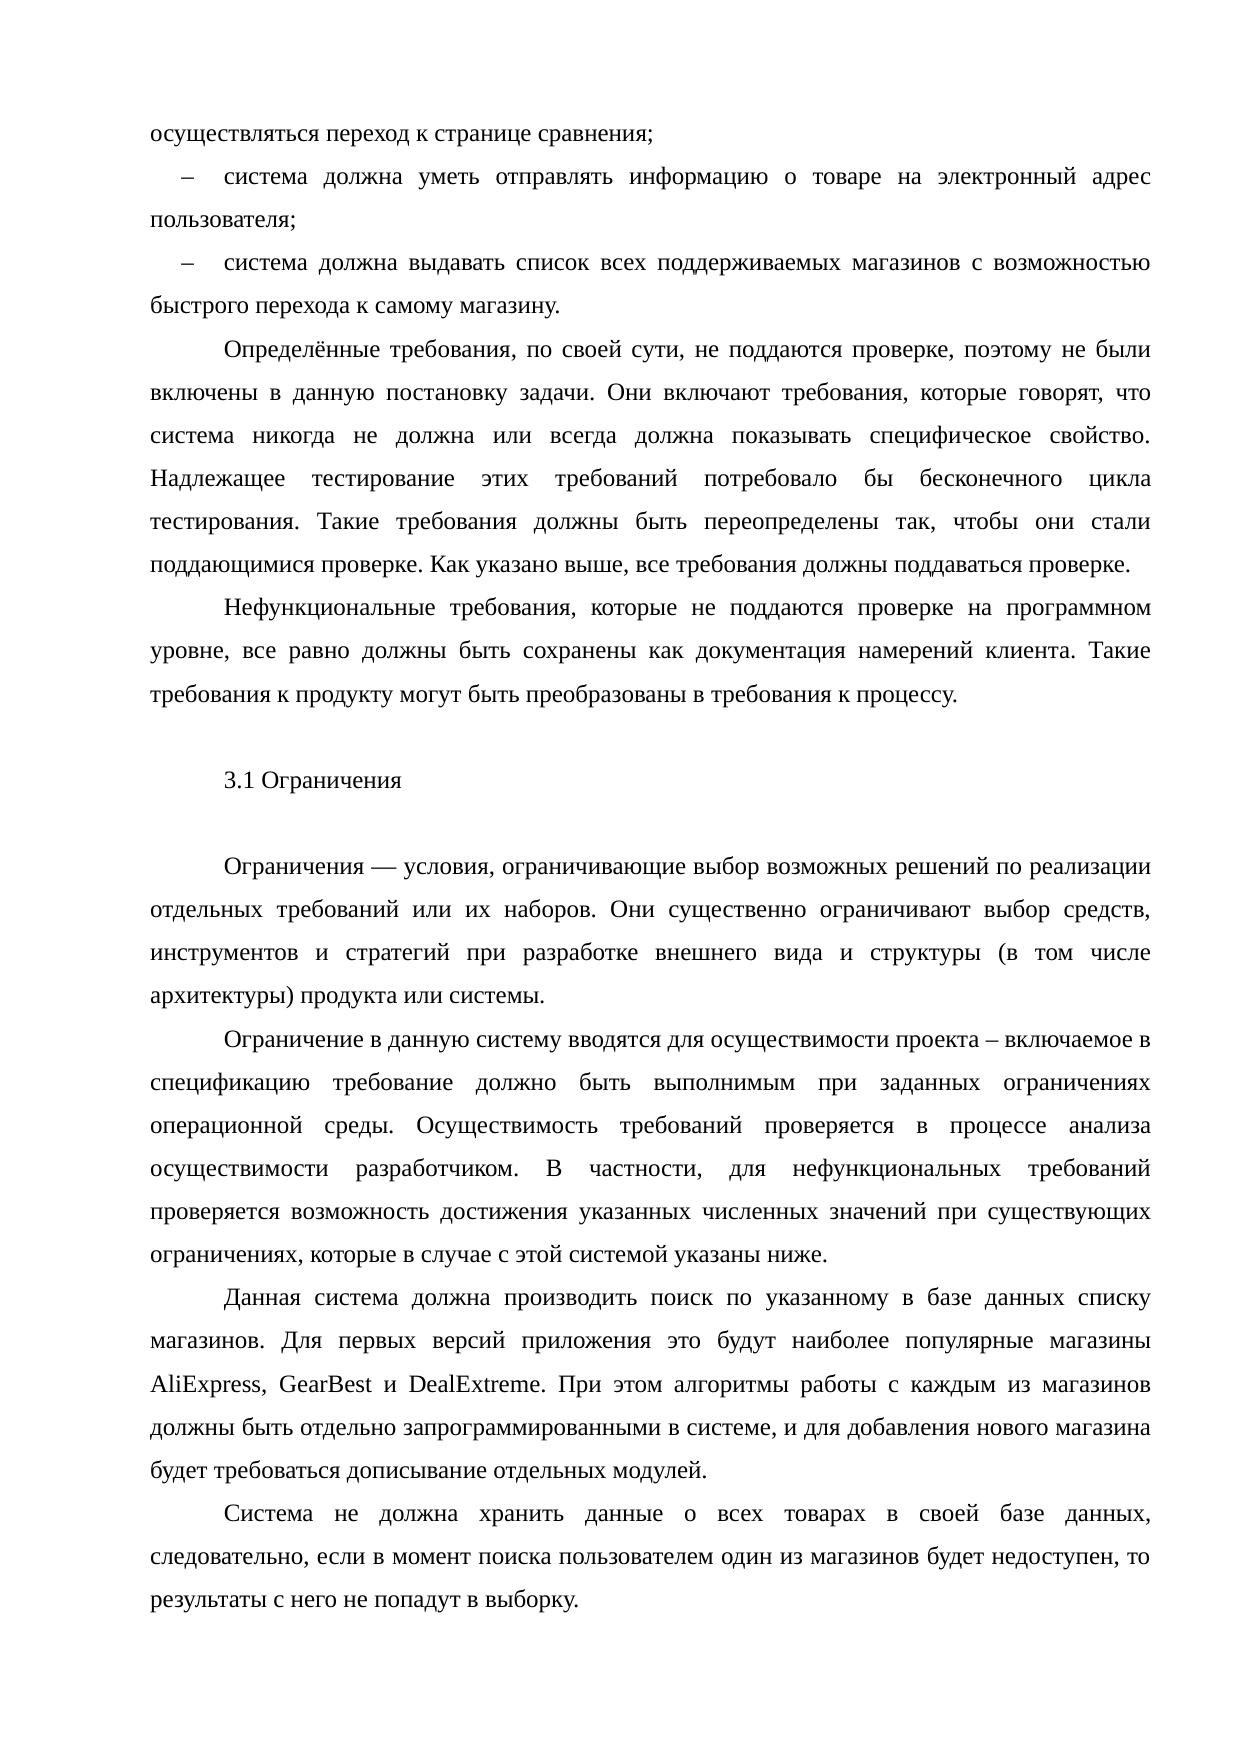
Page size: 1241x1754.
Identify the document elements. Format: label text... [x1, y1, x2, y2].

text 3.1 Ограничения [150, 765, 1152, 794]
text Ограничение в данную систему вводятся для осуществимости проекта – включаемое в спецификацию требование должно быть выполнимым при заданных ограничениях операционной среды. Осуществимость требований проверяется в процессе анализа осуществимости разработчиком. В частности, для нефункциональных требований проверяется возможность достижения указанных численных значений при существующих ограничениях, которые в случае с этой системой указаны ниже. [150, 1024, 1152, 1268]
text Нефункциональные требования, которые не поддаются проверке на программном уровне, все равно должны быть сохранены как документация намерений клиента. Такие требования к продукту могут быть преобразованы в требования к процессу. [150, 592, 1152, 707]
list система должна уметь отправлять информацию о товаре на электронный адрес пользователя; [150, 161, 1152, 233]
list осуществляться переход к странице сравнения; [150, 118, 1152, 147]
text Данная система должна производить поиск по указанному в базе данных списку магазинов. Для первых версий приложения это будут наиболее популярные магазины AliExpress, GearBest и DealExtreme. При этом алгоритмы работы с каждым из магазинов должны быть отдельно запрограммированными в системе, и для добавления нового магазина будет требоваться дописывание отдельных модулей. [150, 1282, 1152, 1484]
text Определённые требования, по своей сути, не поддаются проверке, поэтому не были включены в данную постановку задачи. Они включают требования, которые говорят, что система никогда не должна или всегда должна показывать специфическое свойство. Надлежащее тестирование этих требований потребовало бы бесконечного цикла тестирования. Такие требования должны быть переопределены так, чтобы они стали поддающимися проверке. Как указано выше, все требования должны поддаваться проверке. [150, 334, 1152, 578]
text Система не должна хранить данные о всех товарах в своей базе данных, следовательно, если в момент поиска пользователем один из магазинов будет недоступен, то результаты с него не попадут в выборку. [150, 1498, 1152, 1613]
list система должна выдавать список всех поддерживаемых магазинов с возможностью быстрого перехода к самому магазину. [150, 247, 1152, 319]
text Ограничения — условия, ограничивающие выбор возможных решений по реализации отдельных требований или их наборов. Они существенно ограничивают выбор средств, инструментов и стратегий при разработке внешнего вида и структуры (в том числе архитектуры) продукта или системы. [150, 851, 1152, 1009]
